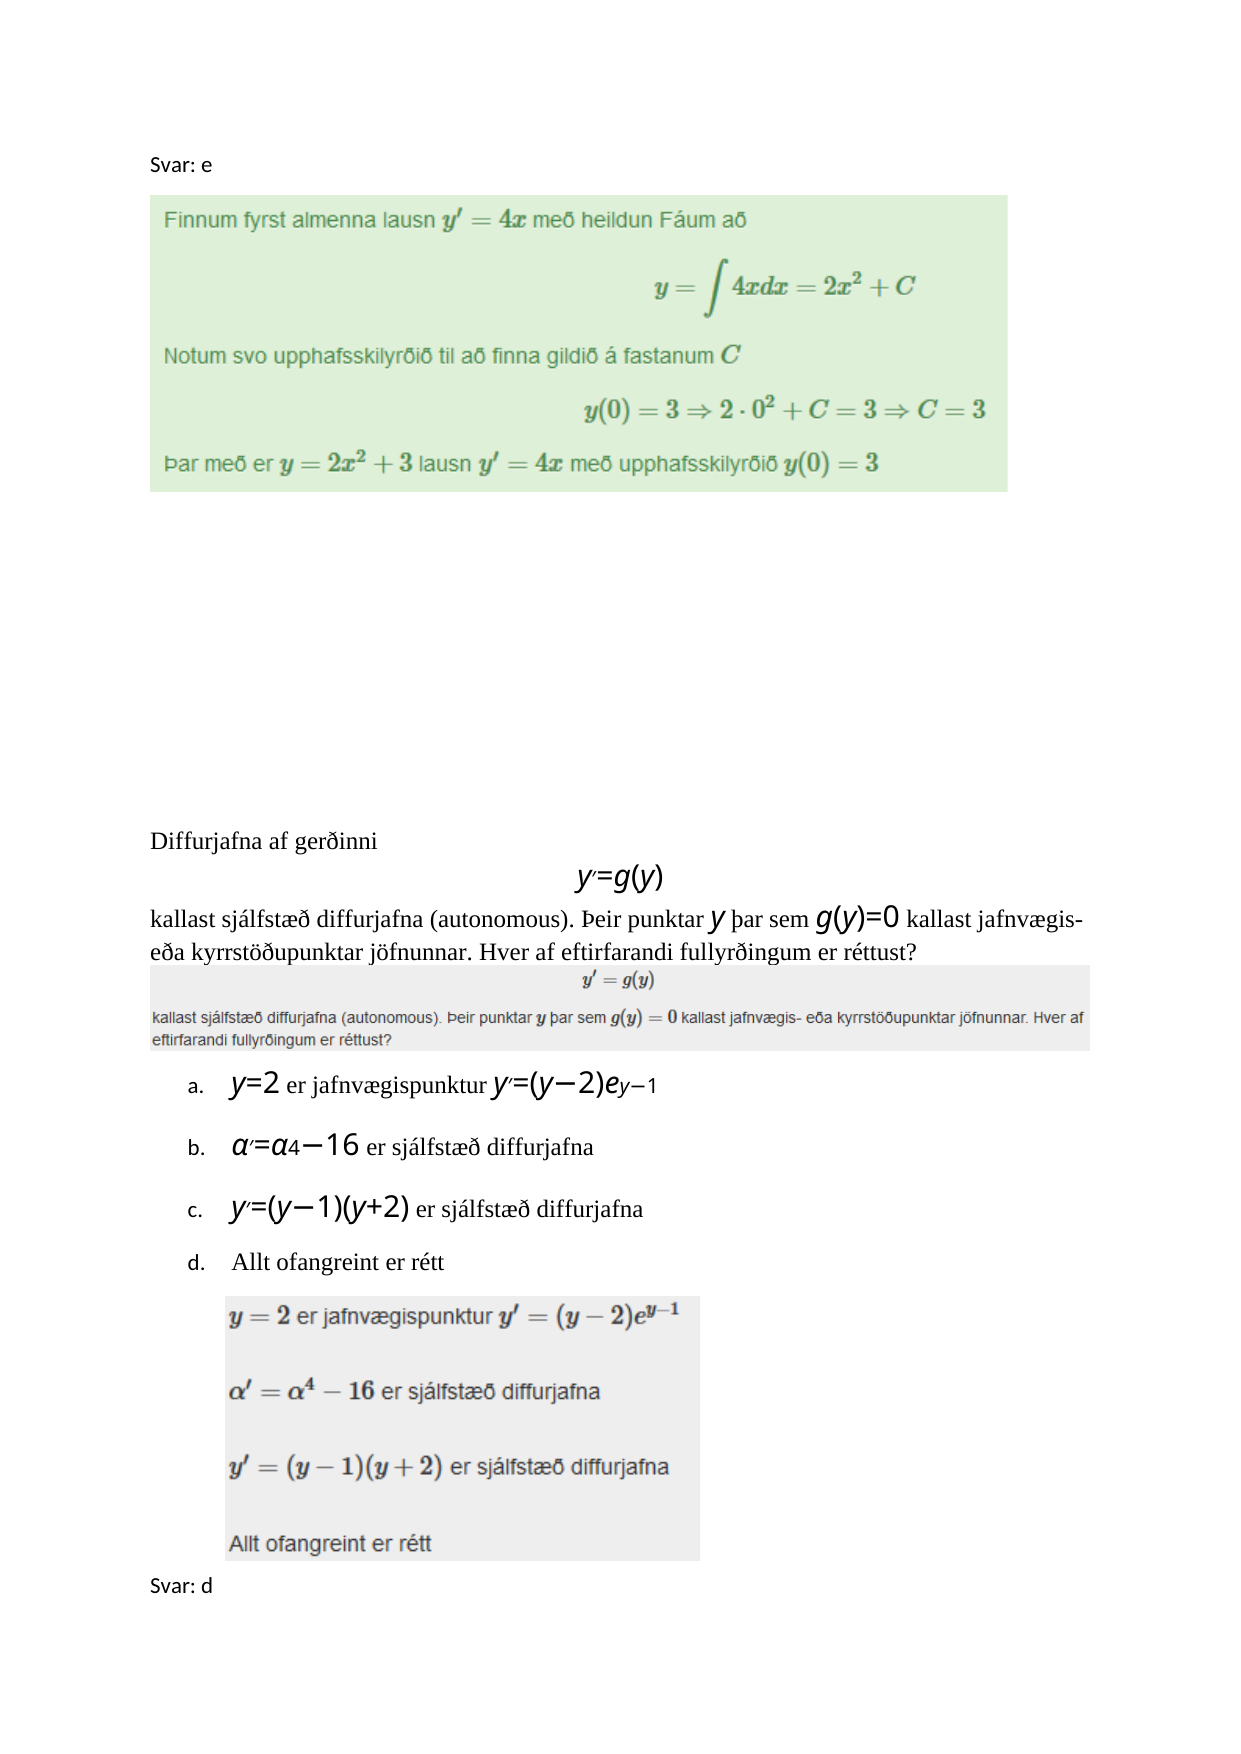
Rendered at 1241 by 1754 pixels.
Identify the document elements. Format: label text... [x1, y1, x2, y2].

list y=2 er jafnvægispunktur y′=(y−2)ey−1 [187, 1061, 1090, 1102]
text Svar: d [150, 1571, 1090, 1599]
list α′=α4−16 er sjálfstæð diffurjafna [187, 1123, 1090, 1164]
text kallast sjálfstæð diffurjafna (autonomous). Þeir punktar y þar sem g(y)=0 kallast jafnvægis- eða kyrrstöðupunktar jöfnunnar. Hver af eftirfarandi fullyrðingum er réttust? [150, 896, 1090, 965]
text y′=g(y) [150, 854, 1090, 896]
text Svar: e [150, 150, 1090, 178]
text Diffurjafna af gerðinni [150, 826, 1090, 854]
list y′=(y−1)(y+2) er sjálfstæð diffurjafna [187, 1185, 1090, 1226]
list Allt ofangreint er rétt [187, 1247, 1090, 1276]
